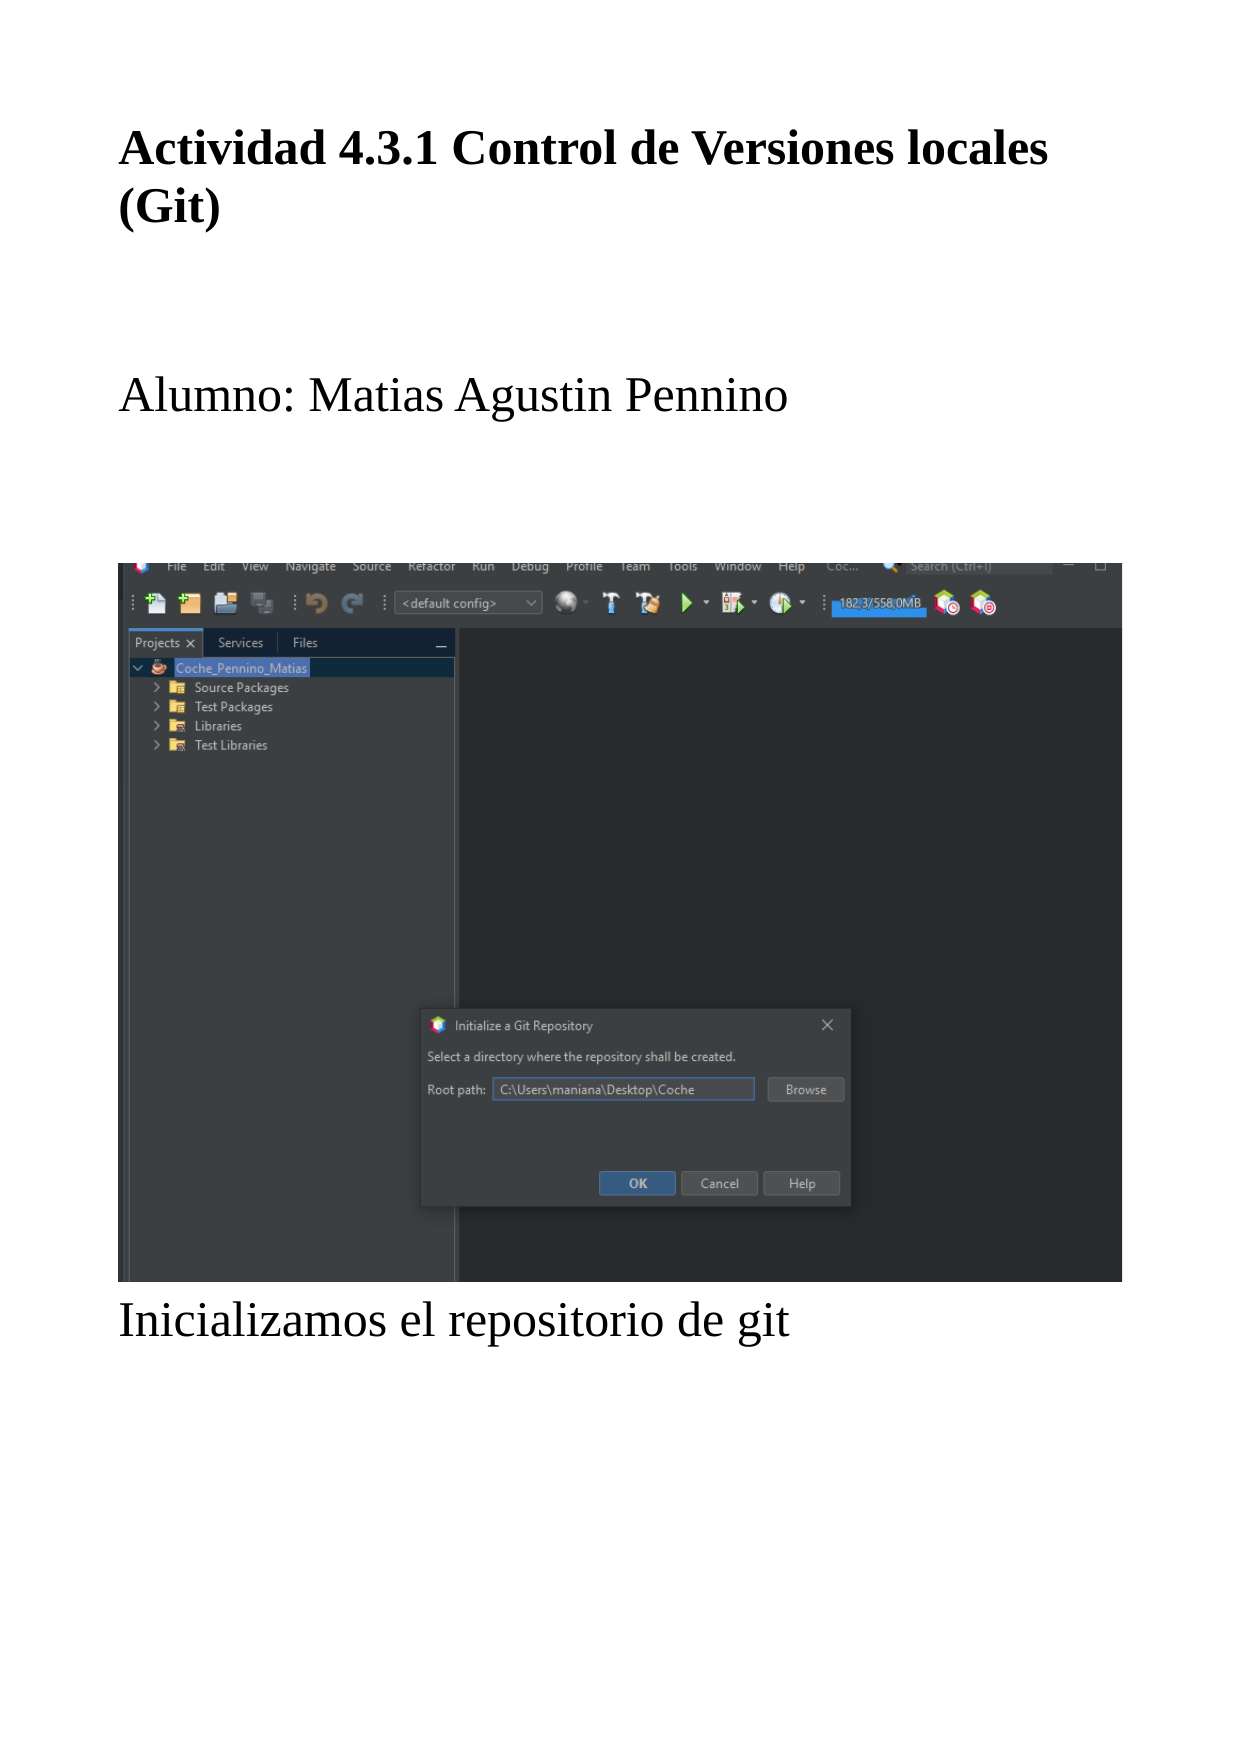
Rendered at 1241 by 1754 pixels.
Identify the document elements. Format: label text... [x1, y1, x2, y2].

subtitle Actividad 4.3.1 Control de Versiones locales (Git) [118, 118, 1122, 233]
text Alumno: Matias Agustin Pennino [118, 365, 1122, 423]
text Inicializamos el repositorio de git [118, 1282, 1122, 1348]
picture [118, 563, 1123, 1282]
